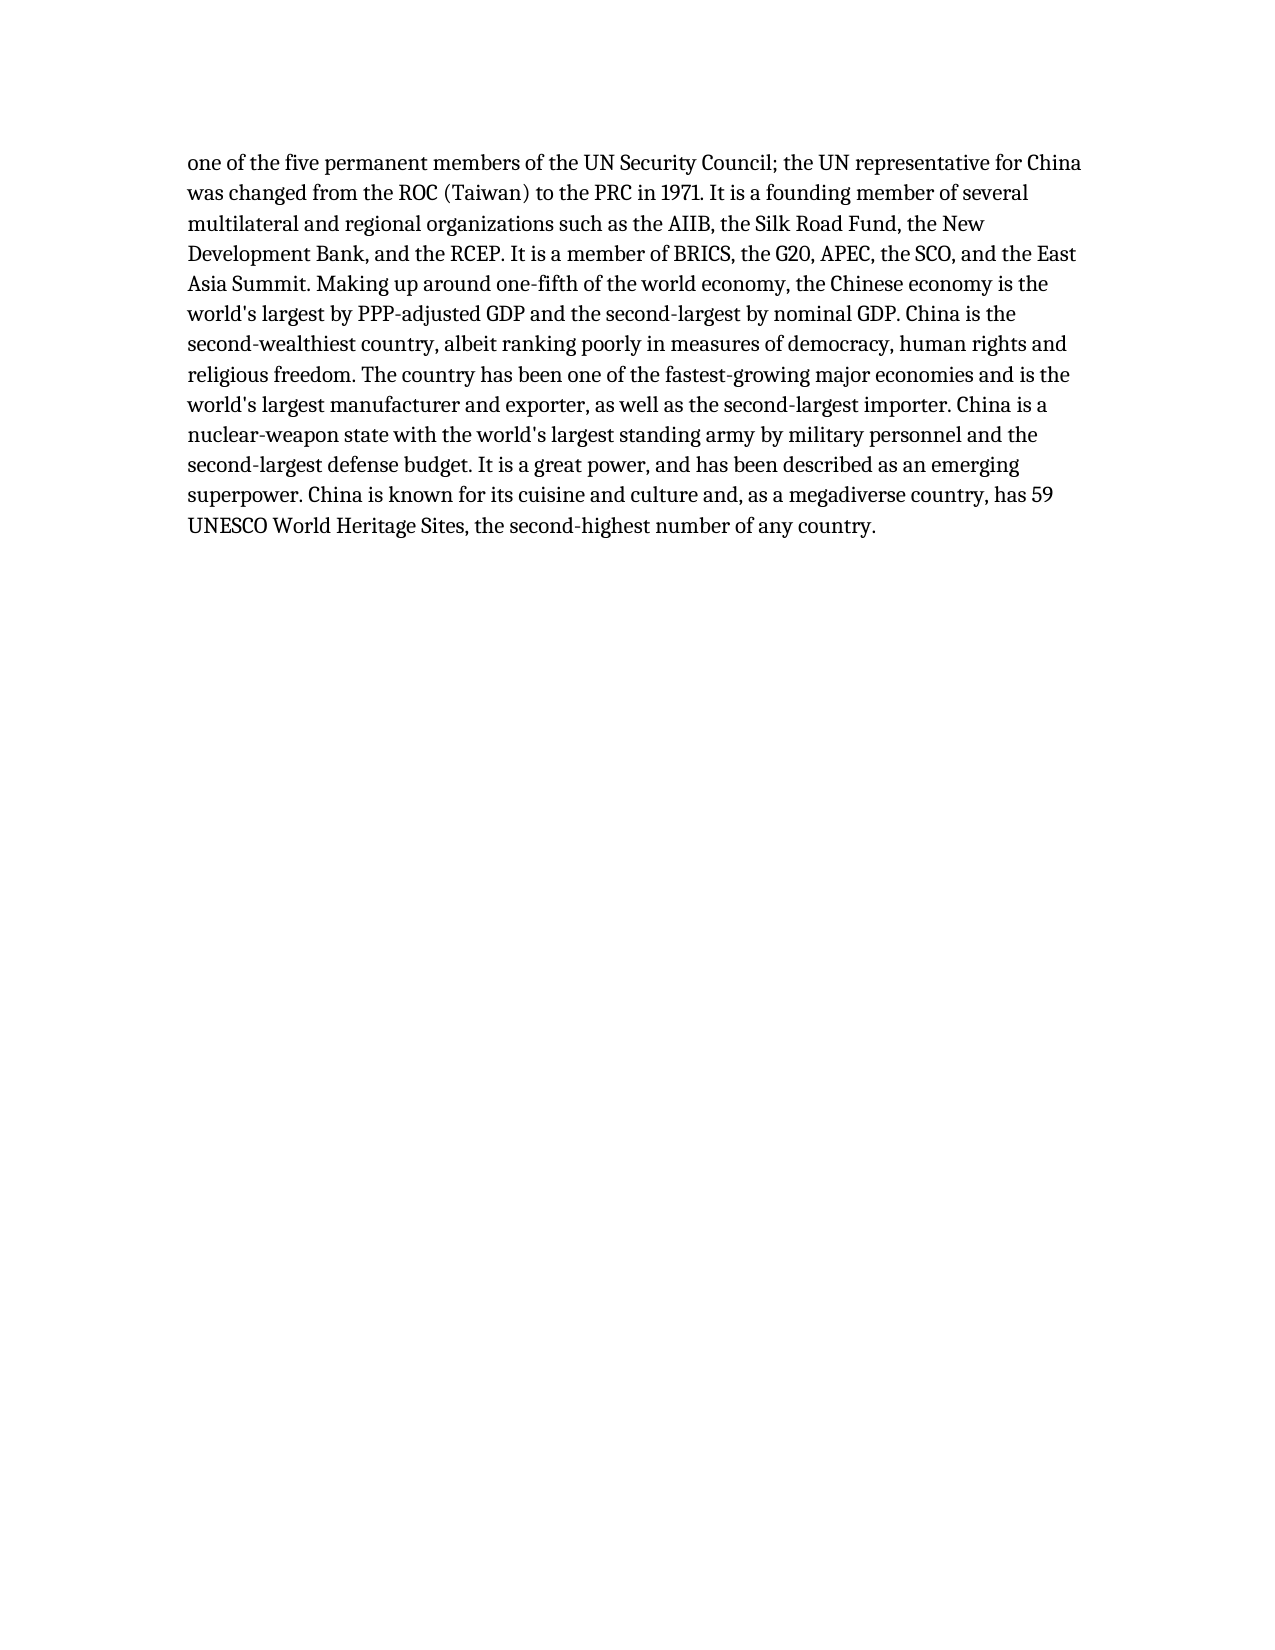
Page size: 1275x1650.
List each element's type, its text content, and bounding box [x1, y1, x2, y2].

text one of the five permanent members of the UN Security Council; the UN representative for China was changed from the ROC (Taiwan) to the PRC in 1971. It is a founding member of several multilateral and regional organizations such as the AIIB, the Silk Road Fund, the New Development Bank, and the RCEP. It is a member of BRICS, the G20, APEC, the SCO, and the East Asia Summit. Making up around one-fifth of the world economy, the Chinese economy is the world's largest by PPP-adjusted GDP and the second-largest by nominal GDP. China is the second-wealthiest country, albeit ranking poorly in measures of democracy, human rights and religious freedom. The country has been one of the fastest-growing major economies and is the world's largest manufacturer and exporter, as well as the second-largest importer. China is a nuclear-weapon state with the world's largest standing army by military personnel and the second-largest defense budget. It is a great power, and has been described as an emerging superpower. China is known for its cuisine and culture and, as a megadiverse country, has 59 UNESCO World Heritage Sites, the second-highest number of any country. [187, 150, 1087, 539]
